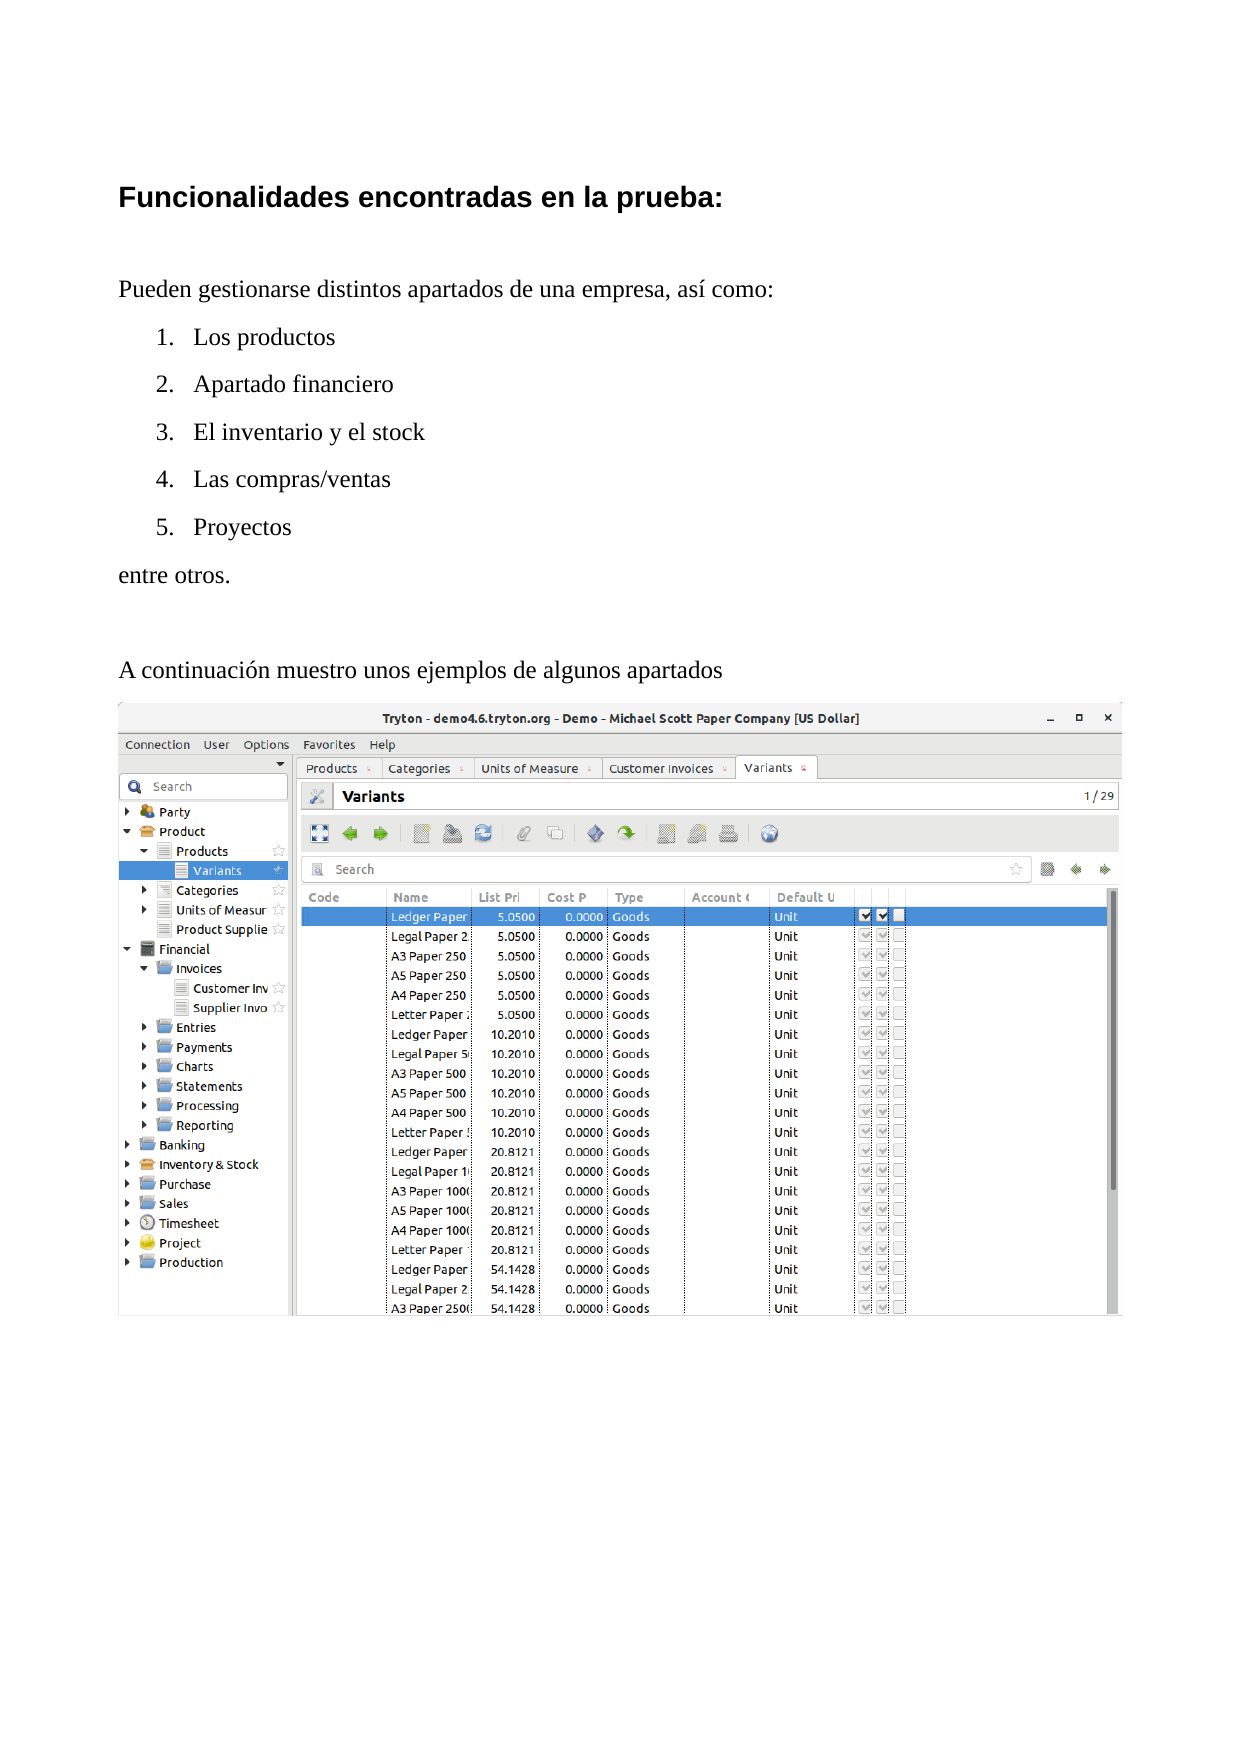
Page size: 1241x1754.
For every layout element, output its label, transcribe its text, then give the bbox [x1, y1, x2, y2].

text entre otros. [118, 560, 1122, 588]
text A continuación muestro unos ejemplos de algunos apartados [118, 655, 1122, 684]
picture [118, 702, 1123, 1316]
list Las compras/ventas [156, 464, 1122, 493]
list Proyectos [156, 512, 1122, 541]
subtitle Funcionalidades encontradas en la prueba: [118, 180, 1122, 214]
text Pueden gestionarse distintos apartados de una empresa, así como: [118, 274, 1122, 303]
list Los productos [156, 322, 1122, 351]
list Apartado financiero [156, 369, 1122, 398]
list El inventario y el stock [156, 417, 1122, 446]
